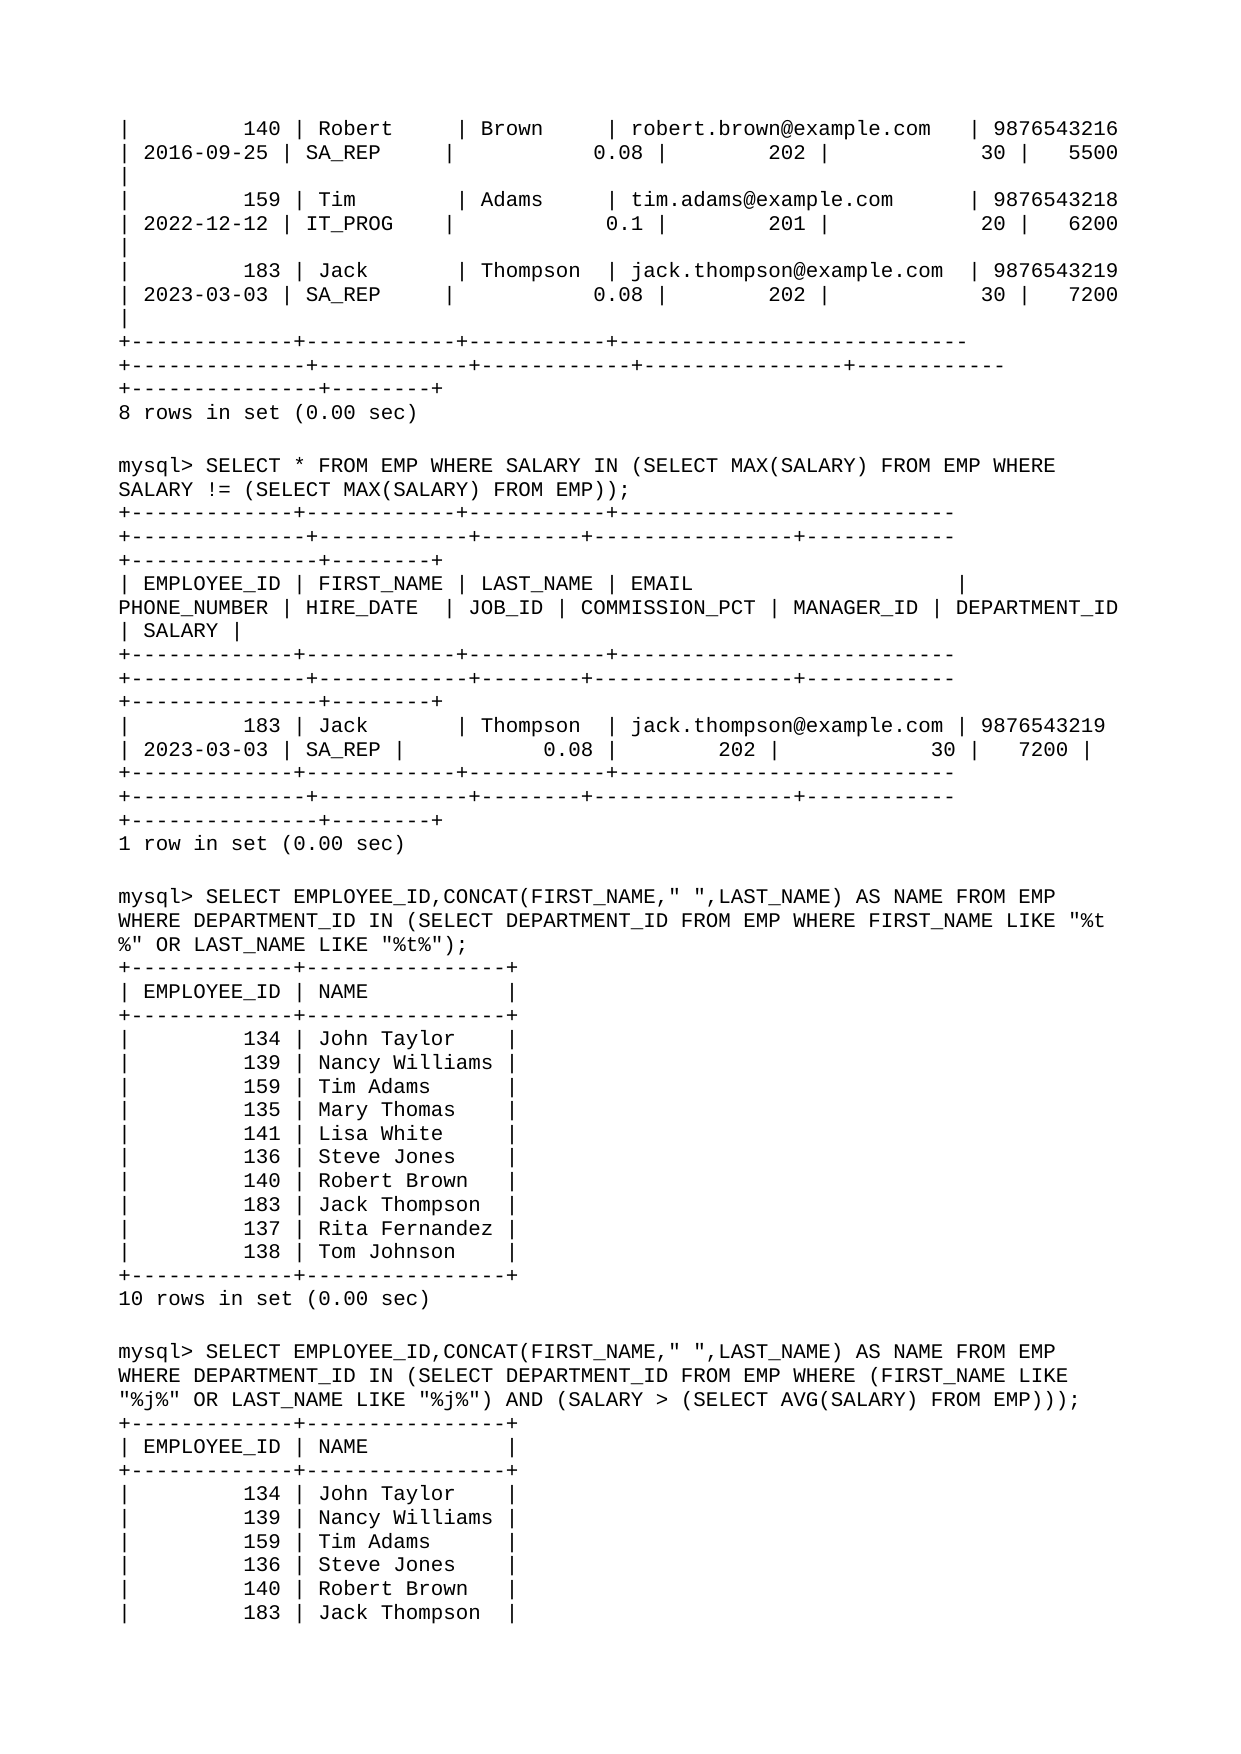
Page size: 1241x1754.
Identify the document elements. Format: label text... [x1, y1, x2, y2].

text | 135 | Mary Thomas | [118, 1099, 1122, 1123]
text +-------------+----------------+ [118, 957, 1122, 981]
text | 159 | Tim Adams | [118, 1531, 1122, 1554]
text | 137 | Rita Fernandez | [118, 1217, 1122, 1241]
text | 140 | Robert | Brown | robert.brown@example.com | 9876543216 | 2016-09-25 | SA_REP | 0.08 | 202 | 30 | 5500 | [118, 118, 1122, 189]
text | 140 | Robert Brown | [118, 1578, 1122, 1602]
text | 159 | Tim | Adams | tim.adams@example.com | 9876543218 | 2022-12-12 | IT_PROG | 0.1 | 201 | 20 | 6200 | [118, 189, 1122, 260]
text | 183 | Jack | Thompson | jack.thompson@example.com | 9876543219 | 2023-03-03 | SA_REP | 0.08 | 202 | 30 | 7200 | [118, 260, 1122, 331]
text +-------------+----------------+ [118, 1460, 1122, 1483]
text mysql> SELECT * FROM EMP WHERE SALARY IN (SELECT MAX(SALARY) FROM EMP WHERE SALARY != (SELECT MAX(SALARY) FROM EMP)); [118, 455, 1122, 502]
text | 183 | Jack Thompson | [118, 1602, 1122, 1625]
text | 139 | Nancy Williams | [118, 1507, 1122, 1531]
text | 183 | Jack Thompson | [118, 1194, 1122, 1217]
text 1 row in set (0.00 sec) [118, 833, 1122, 857]
text mysql> SELECT EMPLOYEE_ID,CONCAT(FIRST_NAME," ",LAST_NAME) AS NAME FROM EMP WHERE DEPARTMENT_ID IN (SELECT DEPARTMENT_ID FROM EMP WHERE FIRST_NAME LIKE "%t%" OR LAST_NAME LIKE "%t%"); [118, 886, 1122, 957]
text | 136 | Steve Jones | [118, 1554, 1122, 1578]
text +-------------+----------------+ [118, 1265, 1122, 1288]
text | EMPLOYEE_ID | NAME | [118, 981, 1122, 1005]
text +-------------+------------+-----------+----------------------------+--------------+------------+------------+----------------+------------+---------------+--------+ [118, 331, 1122, 402]
text | EMPLOYEE_ID | NAME | [118, 1436, 1122, 1460]
text +-------------+----------------+ [118, 1412, 1122, 1436]
text | 159 | Tim Adams | [118, 1076, 1122, 1099]
text | 136 | Steve Jones | [118, 1147, 1122, 1170]
text 10 rows in set (0.00 sec) [118, 1288, 1122, 1312]
text | 140 | Robert Brown | [118, 1170, 1122, 1194]
text 8 rows in set (0.00 sec) [118, 402, 1122, 426]
text | 134 | John Taylor | [118, 1483, 1122, 1507]
text +-------------+----------------+ [118, 1005, 1122, 1028]
text +-------------+------------+-----------+---------------------------+--------------+------------+--------+----------------+------------+---------------+--------+ [118, 762, 1122, 833]
text | 139 | Nancy Williams | [118, 1052, 1122, 1076]
text | 183 | Jack | Thompson | jack.thompson@example.com | 9876543219 | 2023-03-03 | SA_REP | 0.08 | 202 | 30 | 7200 | [118, 715, 1122, 762]
text | 141 | Lisa White | [118, 1123, 1122, 1147]
text +-------------+------------+-----------+---------------------------+--------------+------------+--------+----------------+------------+---------------+--------+ [118, 502, 1122, 573]
text | EMPLOYEE_ID | FIRST_NAME | LAST_NAME | EMAIL | PHONE_NUMBER | HIRE_DATE | JOB_ID | COMMISSION_PCT | MANAGER_ID | DEPARTMENT_ID | SALARY | [118, 573, 1122, 644]
text | 138 | Tom Johnson | [118, 1241, 1122, 1265]
text "%j%" OR LAST_NAME LIKE "%j%") AND (SALARY > (SELECT AVG(SALARY) FROM EMP))); [118, 1389, 1122, 1412]
text +-------------+------------+-----------+---------------------------+--------------+------------+--------+----------------+------------+---------------+--------+ [118, 644, 1122, 715]
text | 134 | John Taylor | [118, 1028, 1122, 1052]
text mysql> SELECT EMPLOYEE_ID,CONCAT(FIRST_NAME," ",LAST_NAME) AS NAME FROM EMP WHERE DEPARTMENT_ID IN (SELECT DEPARTMENT_ID FROM EMP WHERE (FIRST_NAME LIKE [118, 1342, 1122, 1389]
